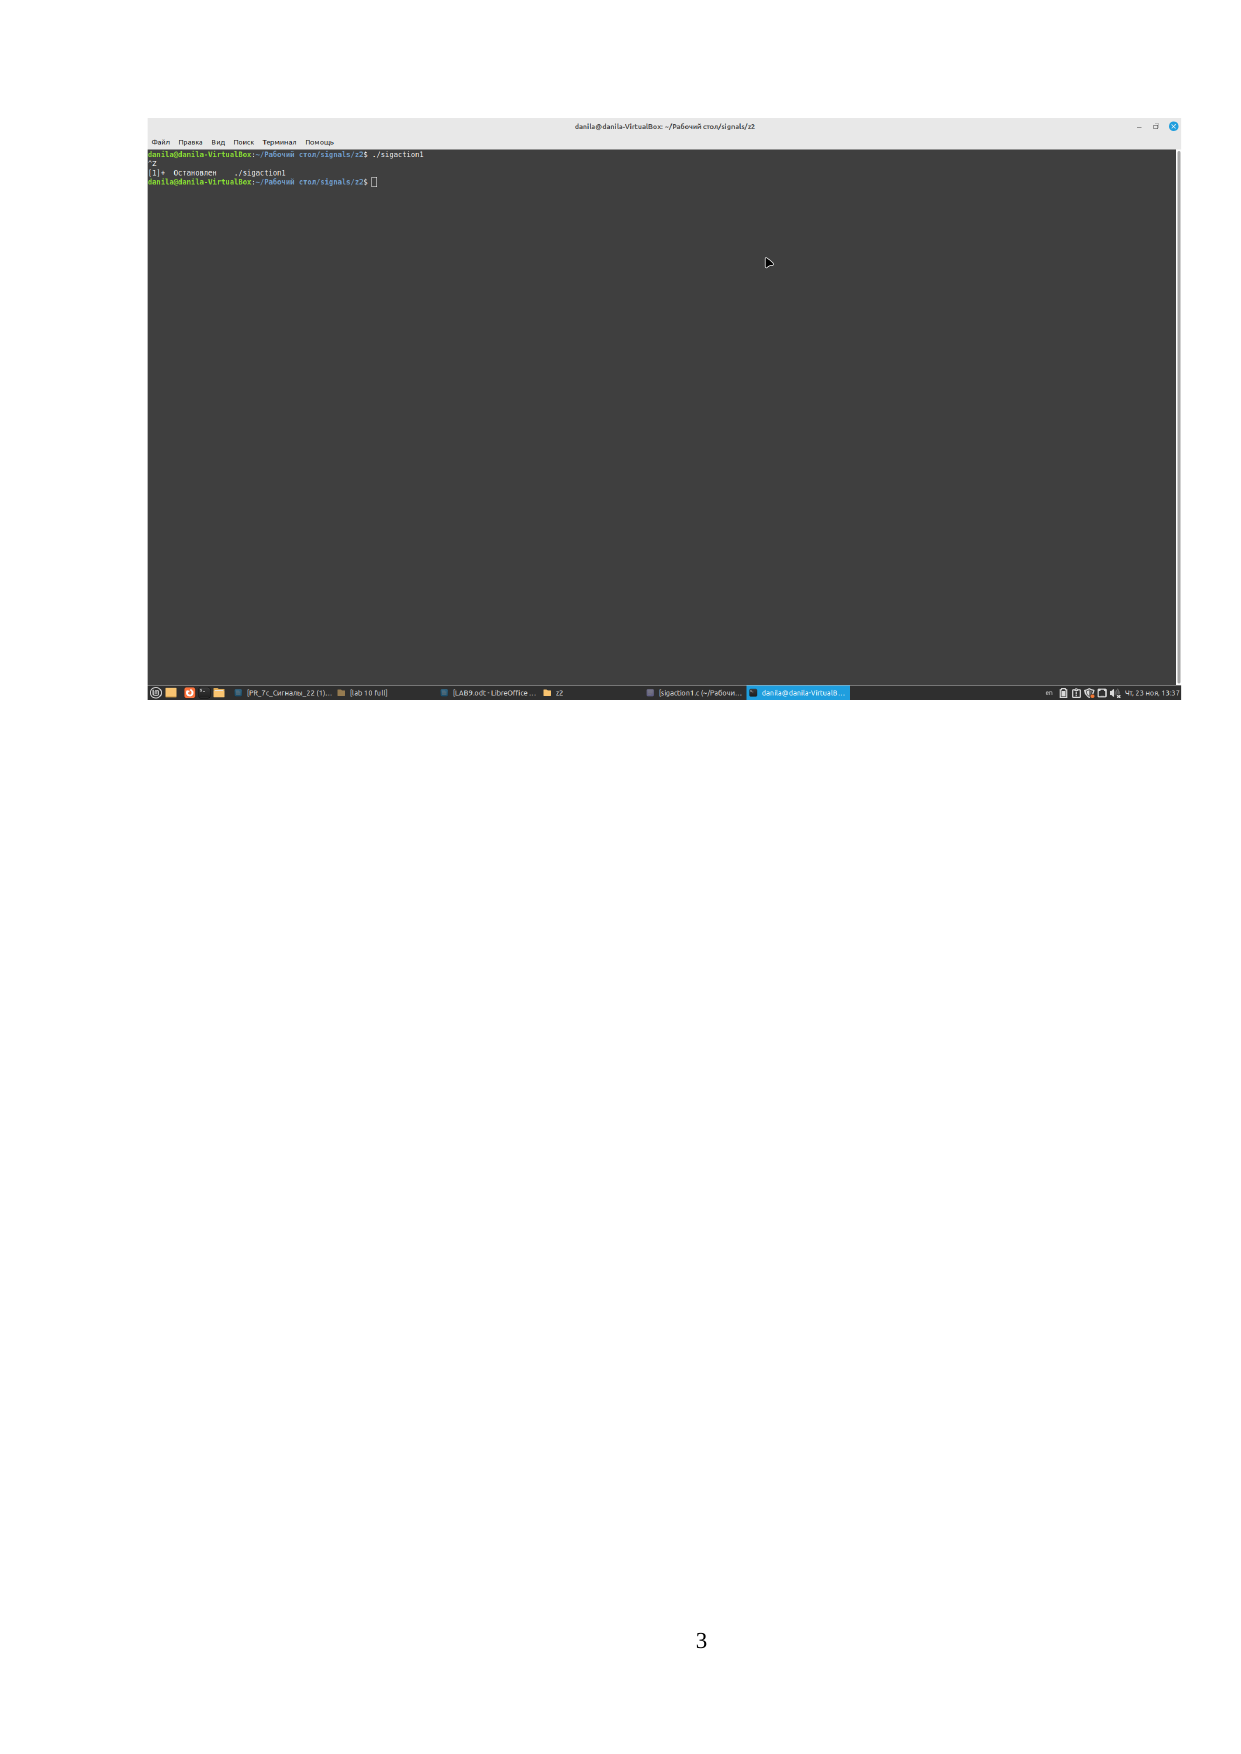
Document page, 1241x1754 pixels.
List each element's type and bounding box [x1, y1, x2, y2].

picture [147, 118, 1182, 700]
